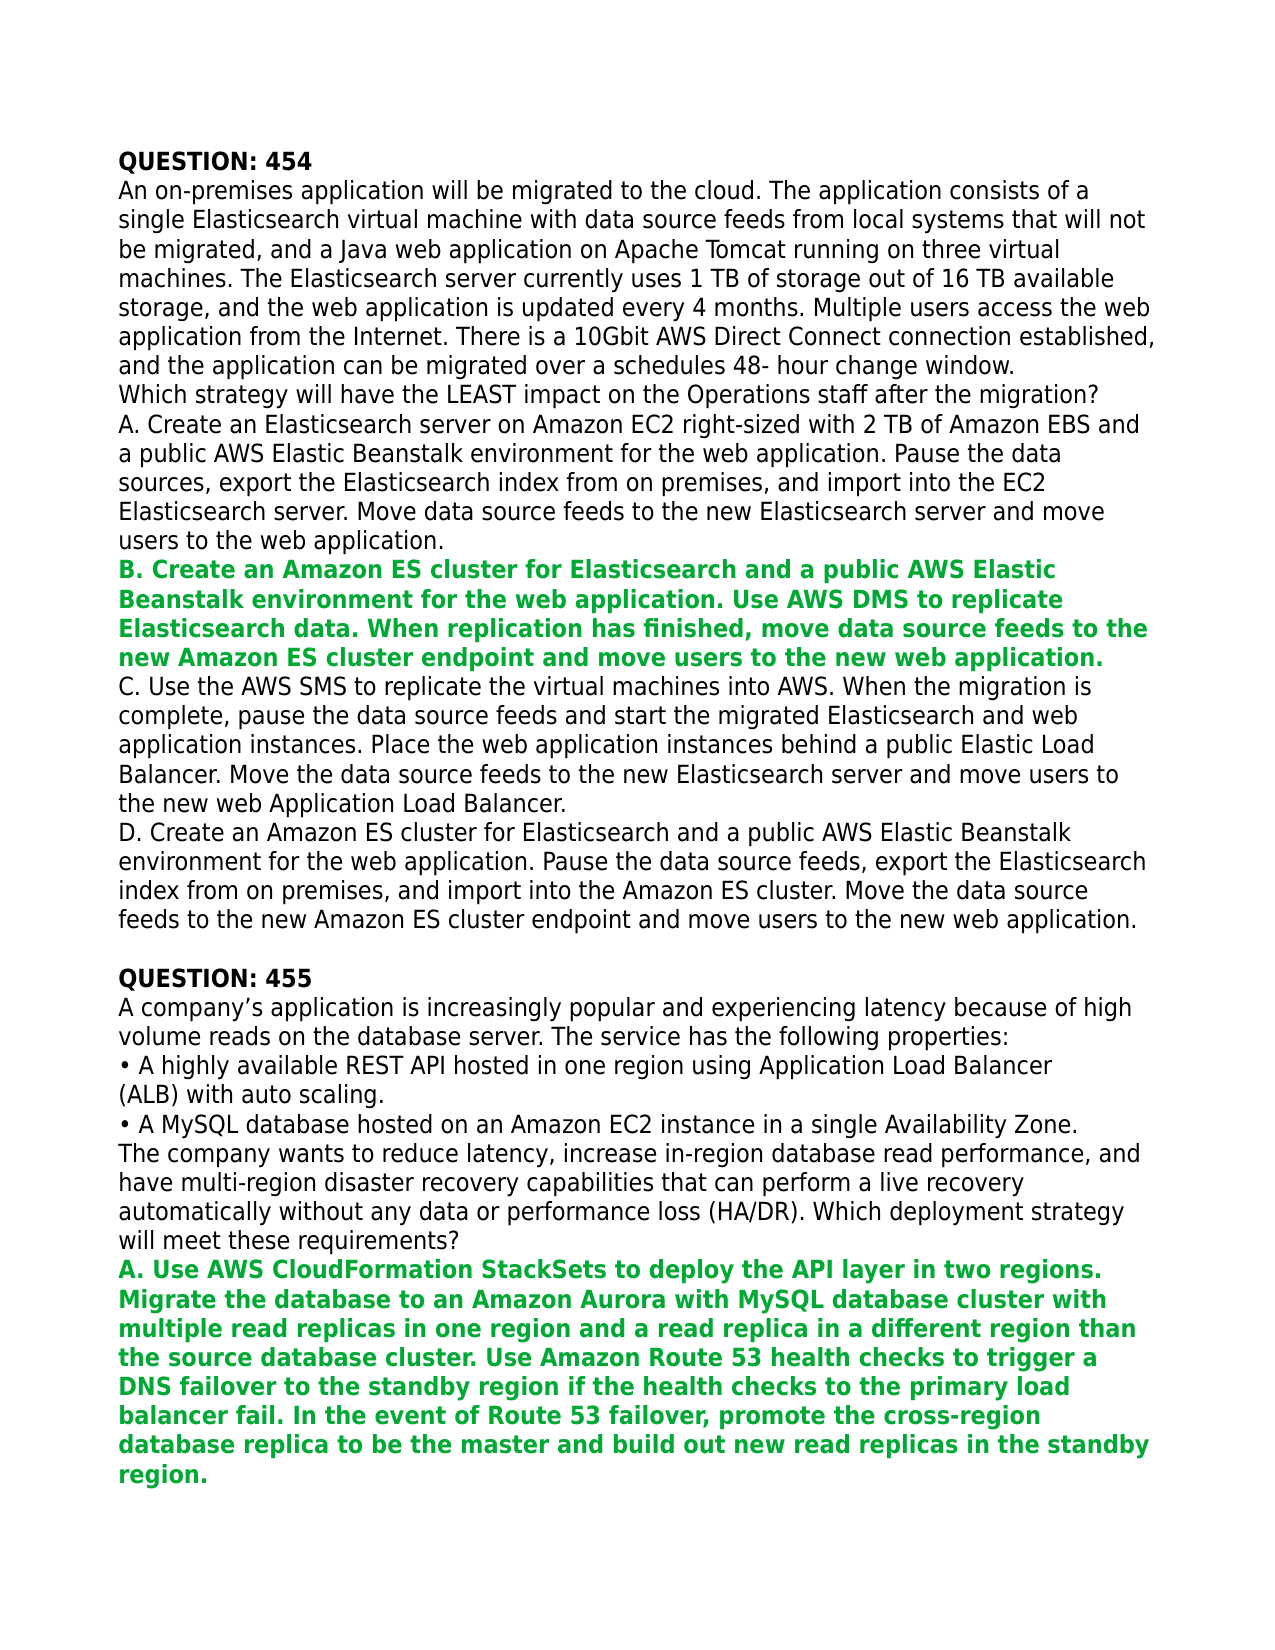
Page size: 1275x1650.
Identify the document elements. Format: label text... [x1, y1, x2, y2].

text C. Use the AWS SMS to replicate the virtual machines into AWS. When the migration is [118, 672, 1157, 701]
text QUESTION: 455 [118, 964, 1157, 993]
text A company’s application is increasingly popular and experiencing latency because of high [118, 993, 1157, 1022]
text Balancer. Move the data source feeds to the new Elasticsearch server and move users to the new web Application Load Balancer. [118, 760, 1157, 818]
text volume reads on the database server. The service has the following properties: [118, 1022, 1157, 1051]
text B. Create an Amazon ES cluster for Elasticsearch and a public AWS Elastic Beanstalk environment for the web application. Use AWS DMS to replicate Elasticsearch data. When replication has finished, move data source feeds to the new Amazon ES cluster endpoint and move users to the new web application. [118, 556, 1157, 672]
text have multi-region disaster recovery capabilities that can perform a live recovery automatically without any data or performance loss (HA/DR). Which deployment strategy will meet these requirements? [118, 1168, 1157, 1256]
text QUESTION: 454 [118, 147, 1157, 176]
text • A highly available REST API hosted in one region using Application Load Balancer [118, 1051, 1157, 1081]
text index from on premises, and import into the Amazon ES cluster. Move the data source feeds to the new Amazon ES cluster endpoint and move users to the new web application. [118, 876, 1157, 935]
text An on-premises application will be migrated to the cloud. The application consists of a single Elasticsearch virtual machine with data source feeds from local systems that will not be migrated, and a Java web application on Apache Tomcat running on three virtual machines. The Elasticsearch server currently uses 1 TB of storage out of 16 TB available storage, and the web application is updated every 4 months. Multiple users access the web application from the Internet. There is a 10Gbit AWS Direct Connect connection established, and the application can be migrated over a schedules 48- hour change window. [118, 176, 1157, 381]
text D. Create an Amazon ES cluster for Elasticsearch and a public AWS Elastic Beanstalk [118, 818, 1157, 847]
text environment for the web application. Pause the data source feeds, export the Elasticsearch [118, 847, 1157, 876]
text application instances. Place the web application instances behind a public Elastic Load [118, 731, 1157, 760]
text (ALB) with auto scaling. [118, 1081, 1157, 1110]
text The company wants to reduce latency, increase in-region database read performance, and [118, 1139, 1157, 1168]
text A. Use AWS CloudFormation StackSets to deploy the API layer in two regions. Migrate the database to an Amazon Aurora with MySQL database cluster with multiple read replicas in one region and a read replica in a different region than the source database cluster. Use Amazon Route 53 health checks to trigger a DNS failover to the standby region if the health checks to the primary load balancer fail. In the event of Route 53 failover, promote the cross-region database replica to be the master and build out new read replicas in the standby region. [118, 1256, 1157, 1489]
text complete, pause the data source feeds and start the migrated Elasticsearch and web [118, 701, 1157, 731]
text A. Create an Elasticsearch server on Amazon EC2 right-sized with 2 TB of Amazon EBS and a public AWS Elastic Beanstalk environment for the web application. Pause the data sources, export the Elasticsearch index from on premises, and import into the EC2 Elasticsearch server. Move data source feeds to the new Elasticsearch server and move users to the web application. [118, 410, 1157, 556]
text • A MySQL database hosted on an Amazon EC2 instance in a single Availability Zone. [118, 1110, 1157, 1139]
text Which strategy will have the LEAST impact on the Operations staff after the migration? [118, 381, 1157, 410]
